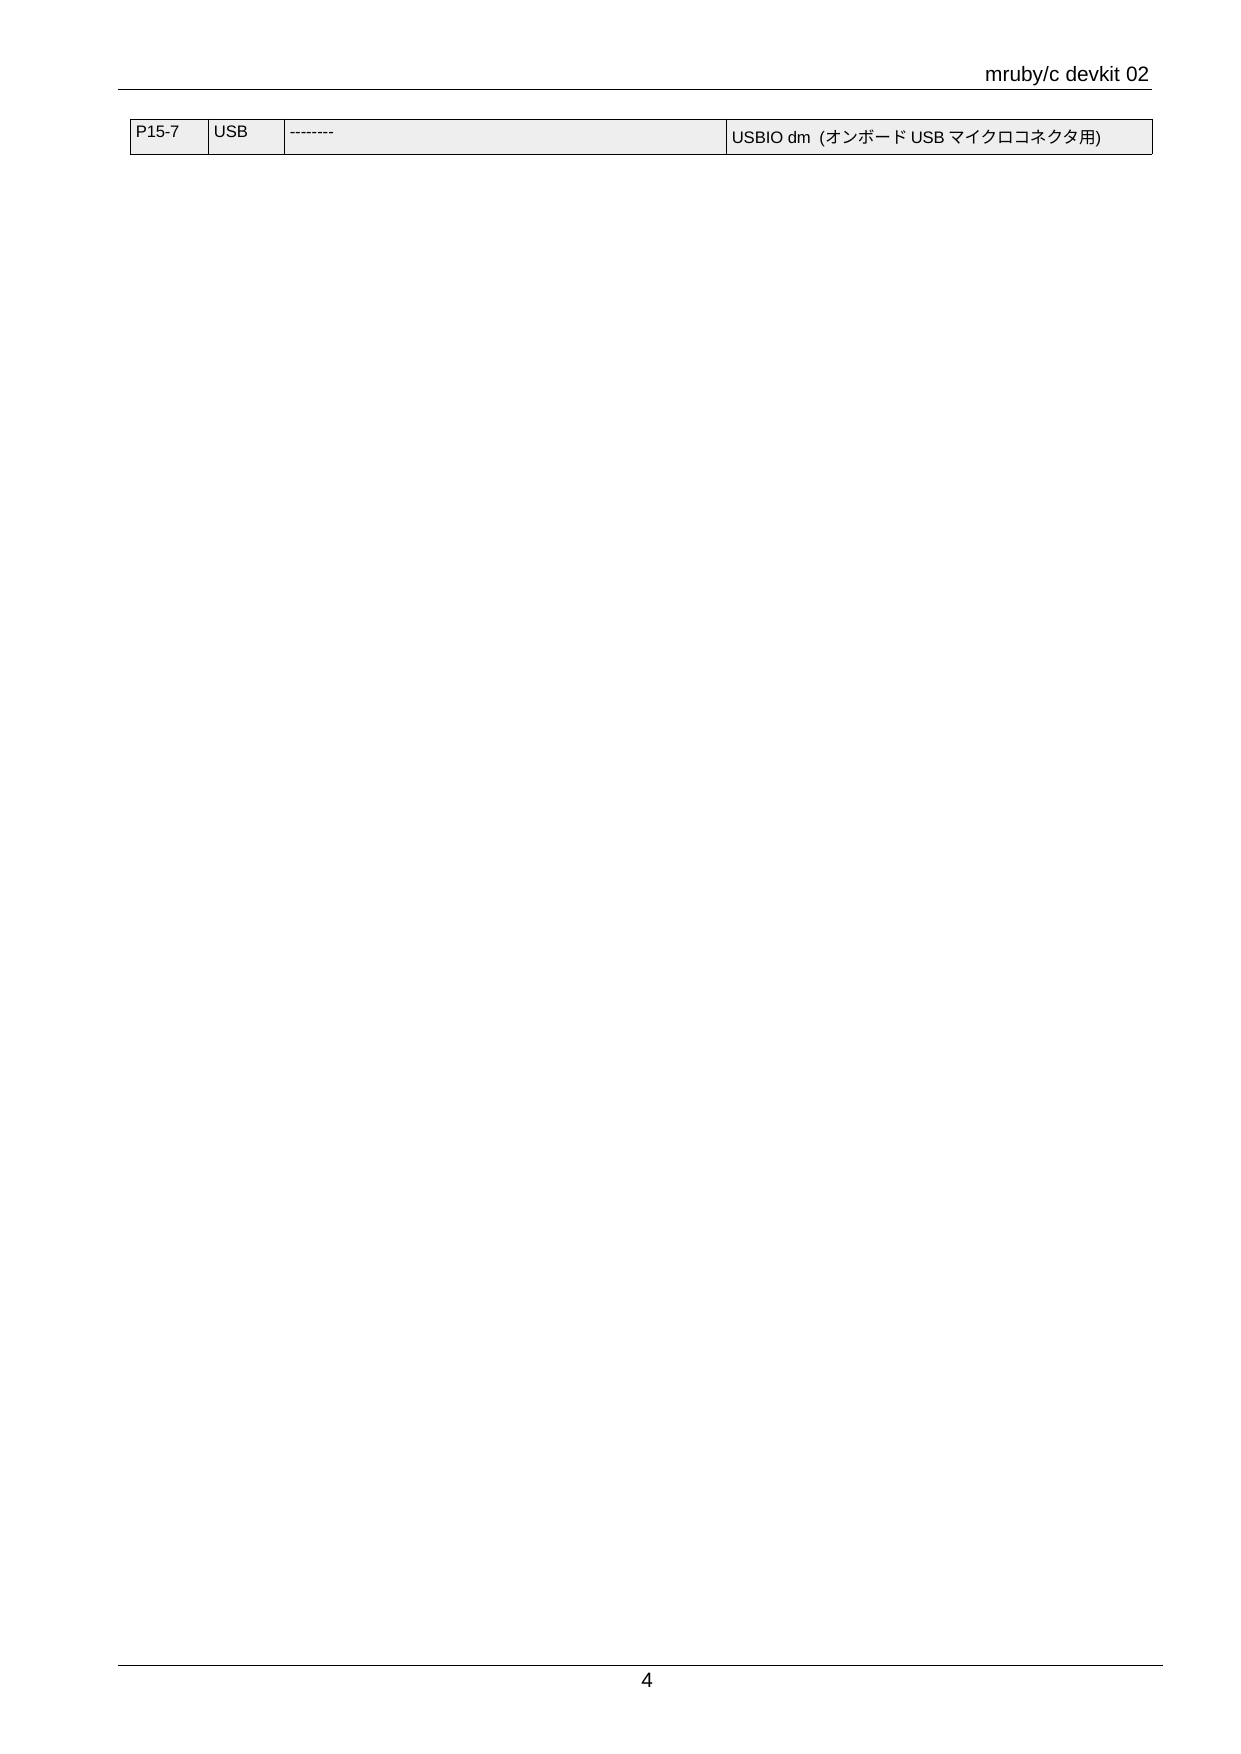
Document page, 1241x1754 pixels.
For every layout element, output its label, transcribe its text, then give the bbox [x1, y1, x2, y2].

table_cell -------- [285, 120, 726, 154]
table_cell P15-7 [131, 120, 208, 154]
table_cell USBIO dm (オンボードUSBマイクロコネクタ用) [727, 120, 1152, 154]
table_cell USB [209, 120, 284, 154]
